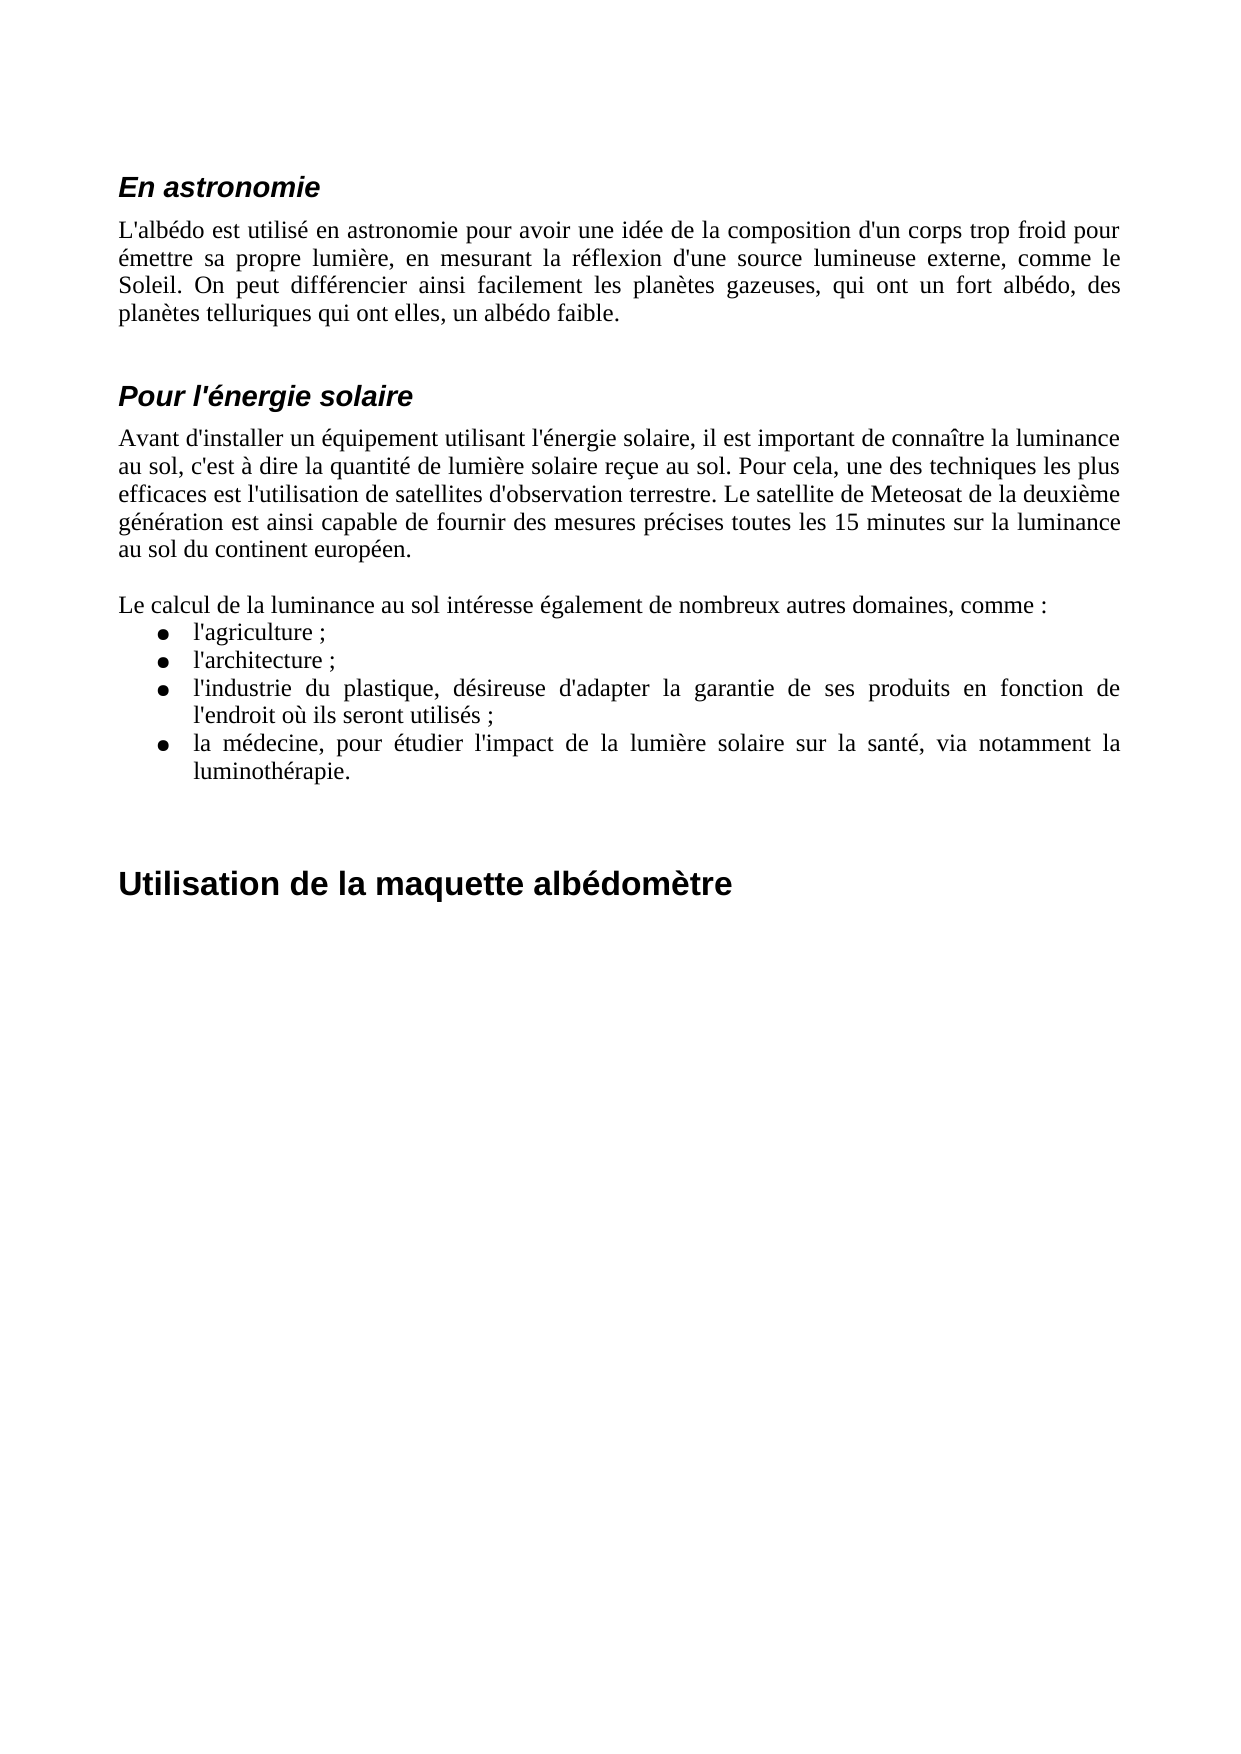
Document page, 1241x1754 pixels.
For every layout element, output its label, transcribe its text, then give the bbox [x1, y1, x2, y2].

subtitle Pour l'énergie solaire [118, 379, 1122, 412]
list l'architecture ; [156, 646, 1122, 674]
list l'industrie du plastique, désireuse d'adapter la garantie de ses produits en fonction de l'endroit où ils seront utilisés ; [156, 674, 1122, 729]
text Le calcul de la luminance au sol intéresse également de nombreux autres domaines, comme : [118, 591, 1122, 618]
subtitle Utilisation de la maquette albédomètre [118, 865, 1122, 903]
list la médecine, pour étudier l'impact de la lumière solaire sur la santé, via notamment la luminothérapie. [156, 729, 1122, 785]
text L'albédo est utilisé en astronomie pour avoir une idée de la composition d'un corps trop froid pour émettre sa propre lumière, en mesurant la réflexion d'une source lumineuse externe, comme le Soleil. On peut différencier ainsi facilement les planètes gazeuses, qui ont un fort albédo, des planètes telluriques qui ont elles, un albédo faible. [118, 216, 1122, 327]
list l'agriculture ; [156, 618, 1122, 646]
subtitle En astronomie [118, 171, 1122, 203]
text Avant d'installer un équipement utilisant l'énergie solaire, il est important de connaître la luminance au sol, c'est à dire la quantité de lumière solaire reçue au sol. Pour cela, une des techniques les plus efficaces est l'utilisation de satellites d'observation terrestre. Le satellite de Meteosat de la deuxième génération est ainsi capable de fournir des mesures précises toutes les 15 minutes sur la luminance au sol du continent européen. [118, 424, 1122, 563]
